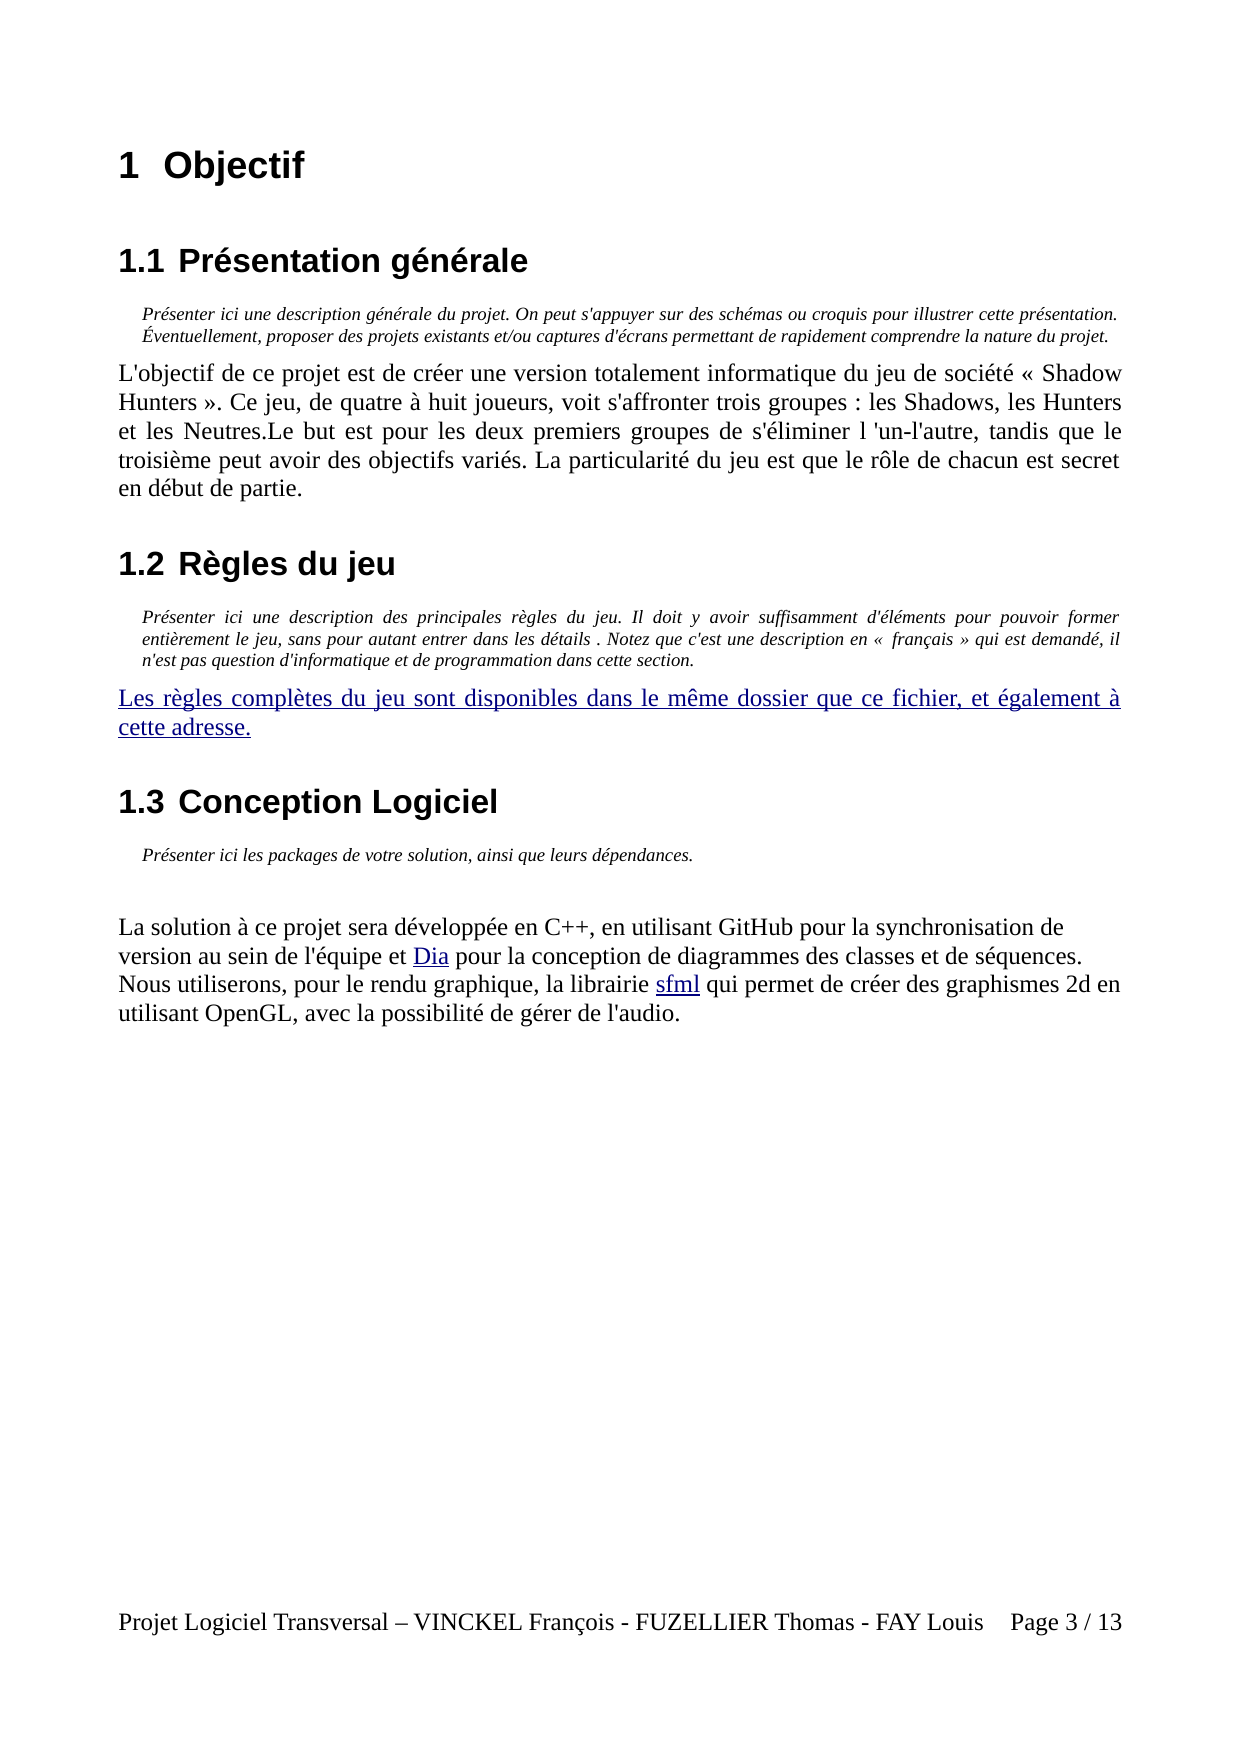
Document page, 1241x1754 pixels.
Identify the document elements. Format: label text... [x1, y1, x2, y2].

text Présenter ici les packages de votre solution, ainsi que leurs dépendances. [142, 844, 1122, 866]
text La solution à ce projet sera développée en C++, en utilisant GitHub pour la synchronisation de version au sein de l'équipe et Dia pour la conception de diagrammes des classes et de séquences. [118, 912, 1122, 969]
subtitle Présentation générale [118, 241, 1122, 279]
text Présenter ici une description des principales règles du jeu. Il doit y avoir suffisamment d'éléments pour pouvoir former entièrement le jeu, sans pour autant entrer dans les détails . Notez que c'est une description en « français » qui est demandé, il n'est pas question d'informatique et de programmation dans cette section. [142, 606, 1122, 671]
subtitle Conception Logiciel [118, 782, 1122, 820]
text Présenter ici une description générale du projet. On peut s'appuyer sur des schémas ou croquis pour illustrer cette présentation. Éventuellement, proposer des projets existants et/ou captures d'écrans permettant de rapidement comprendre la nature du projet. [142, 303, 1122, 346]
text Nous utiliserons, pour le rendu graphique, la librairie sfml qui permet de créer des graphismes 2d en utilisant OpenGL, avec la possibilité de gérer de l'audio. [118, 969, 1122, 1027]
text L'objectif de ce projet est de créer une version totalement informatique du jeu de société « Shadow Hunters ». Ce jeu, de quatre à huit joueurs, voit s'affronter trois groupes : les Shadows, les Hunters et les Neutres.Le but est pour les deux premiers groupes de s'éliminer l 'un-l'autre, tandis que le troisième peut avoir des objectifs variés. La particularité du jeu est que le rôle de chacun est secret en début de partie. [118, 358, 1122, 502]
text Les règles complètes du jeu sont disponibles dans le même dossier que ce fichier, et également à cette adresse. [118, 683, 1122, 740]
subtitle Règles du jeu [118, 543, 1122, 582]
subtitle Objectif [118, 143, 1122, 187]
